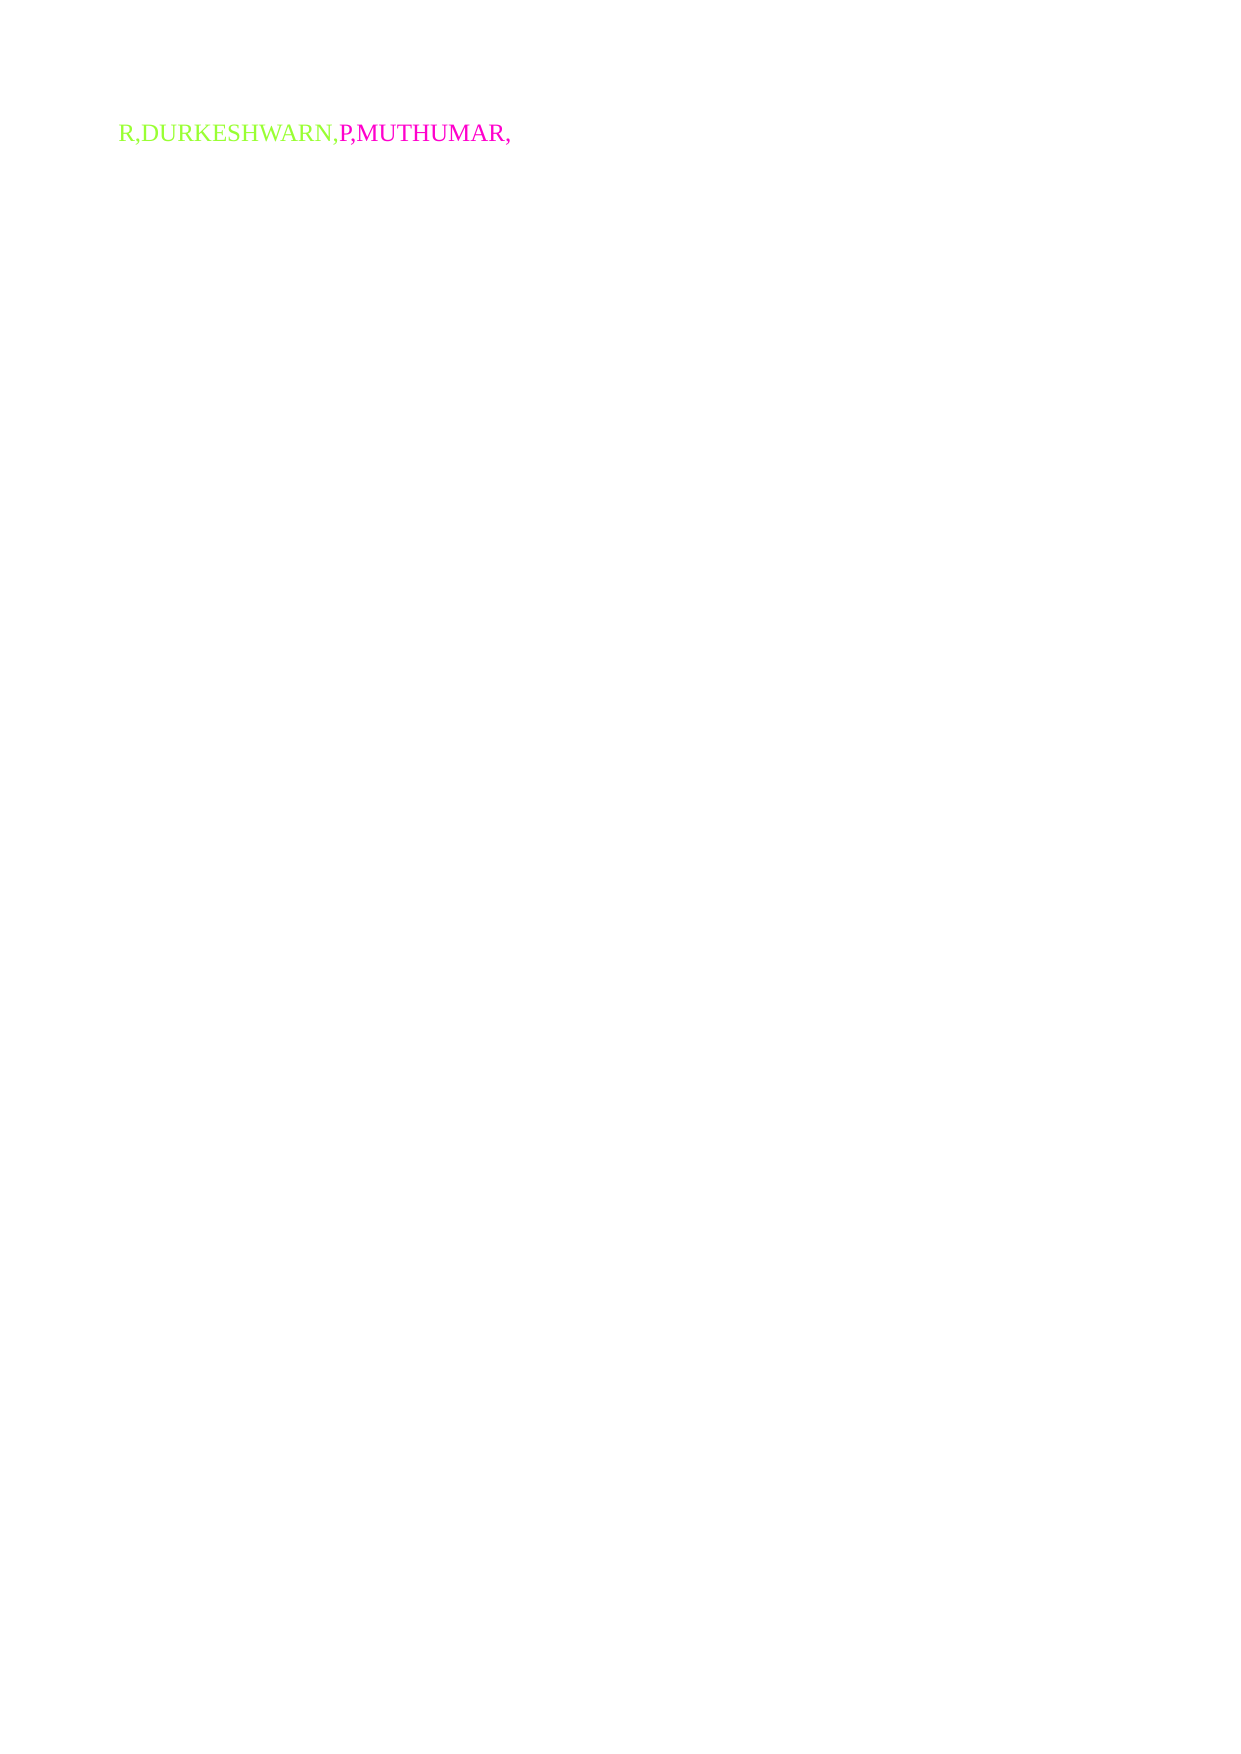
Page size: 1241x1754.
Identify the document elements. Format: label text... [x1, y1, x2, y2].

text R,DURKESHWARN,P,MUTHUMAR, [118, 118, 1122, 147]
